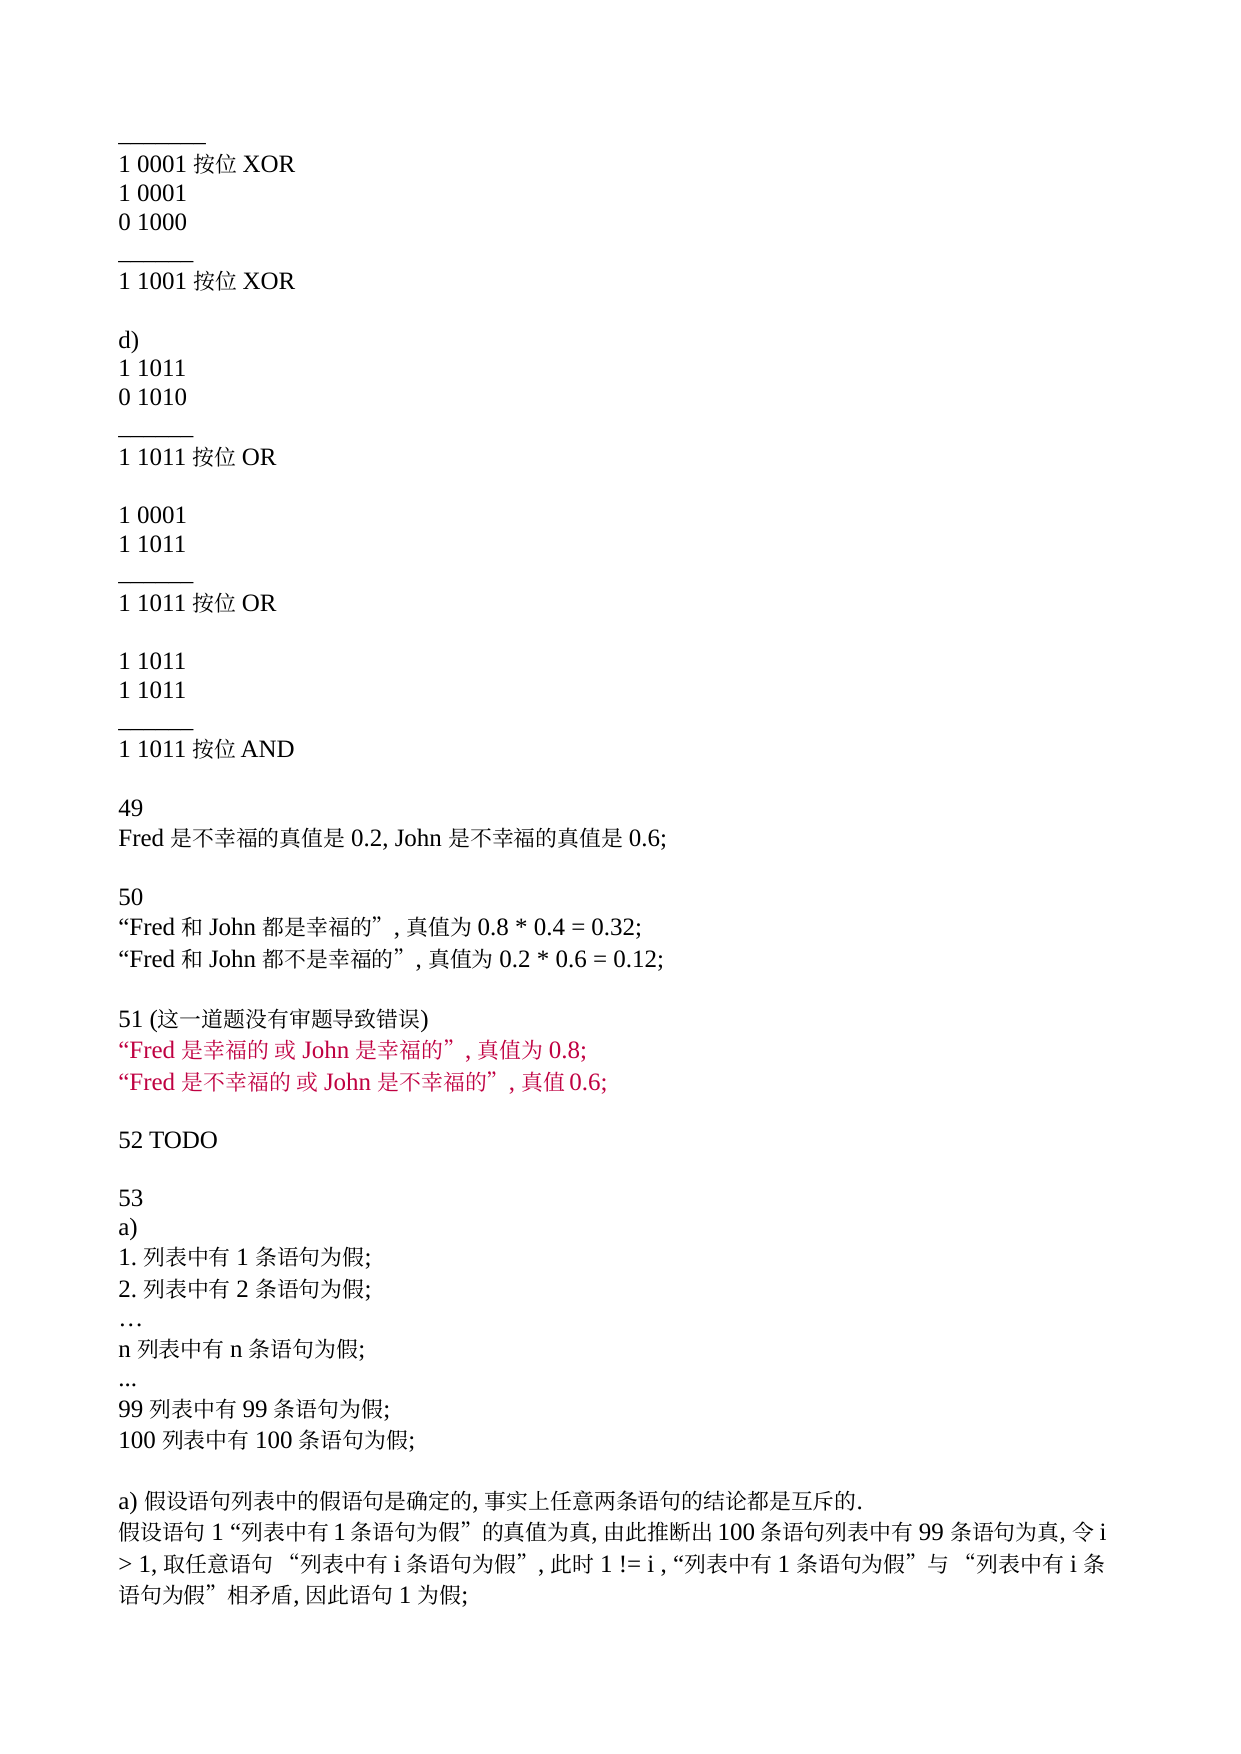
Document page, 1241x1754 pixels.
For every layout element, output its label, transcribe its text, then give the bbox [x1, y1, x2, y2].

text 1 0001 [118, 178, 1122, 207]
text 1 1011 [118, 646, 1122, 675]
text 100 列表中有 100 条语句为假; [118, 1424, 1122, 1455]
text 0 1010 [118, 382, 1122, 411]
text 1 1011 [118, 675, 1122, 704]
text 2. 列表中有 2 条语句为假; [118, 1272, 1122, 1303]
text 1 1011 按位 OR [118, 586, 1122, 618]
text 1 0001 按位 XOR [118, 147, 1122, 178]
text a) 假设语句列表中的假语句是确定的, 事实上任意两条语句的结论都是互斥的. [118, 1484, 1122, 1515]
text 99 列表中有 99 条语句为假; [118, 1392, 1122, 1424]
text _______ [118, 118, 1122, 147]
text “Fred 是不幸福的 或 John 是不幸福的”, 真值0.6; [118, 1065, 1122, 1097]
text “Fred 和 John 都不是幸福的”, 真值为 0.2 * 0.6 = 0.12; [118, 942, 1122, 973]
text ... [118, 1363, 1122, 1392]
text “Fred 是幸福的 或 John 是幸福的”, 真值为 0.8; [118, 1034, 1122, 1065]
text 1 0001 [118, 500, 1122, 529]
text … [118, 1303, 1122, 1332]
text n 列表中有 n 条语句为假; [118, 1332, 1122, 1363]
text 50 [118, 882, 1122, 911]
text 1 1011 [118, 529, 1122, 557]
text 1. 列表中有 1 条语句为假; [118, 1240, 1122, 1272]
text 51 (这一道题没有审题导致错误) [118, 1002, 1122, 1034]
text 1 1011 按位 OR [118, 440, 1122, 471]
text a) [118, 1212, 1122, 1240]
text 1 1011 [118, 353, 1122, 382]
text ______ [118, 411, 1122, 440]
text 0 1000 [118, 207, 1122, 236]
text ______ [118, 236, 1122, 264]
text 假设语句 1 “列表中有1条语句为假”的真值为真, 由此推断出100条语句列表中有 99 条语句为真, 令 i > 1, 取任意语句 “列表中有 i 条语句为假”, 此时 1 != i , “列表中有 1 条语句为假”与 “列表中有 i 条语句为假”相矛盾, 因此语句 1 为假; [118, 1515, 1122, 1610]
text ______ [118, 704, 1122, 733]
text 1 1011 按位AND [118, 733, 1122, 764]
text 52 TODO [118, 1125, 1122, 1154]
text “Fred 和 John 都是幸福的”, 真值为 0.8 * 0.4 = 0.32; [118, 911, 1122, 942]
text Fred 是不幸福的真值是 0.2, John 是不幸福的真值是 0.6; [118, 822, 1122, 853]
text 49 [118, 793, 1122, 822]
text d) [118, 325, 1122, 353]
text 1 1001 按位 XOR [118, 264, 1122, 296]
text 53 [118, 1183, 1122, 1212]
text ______ [118, 557, 1122, 586]
